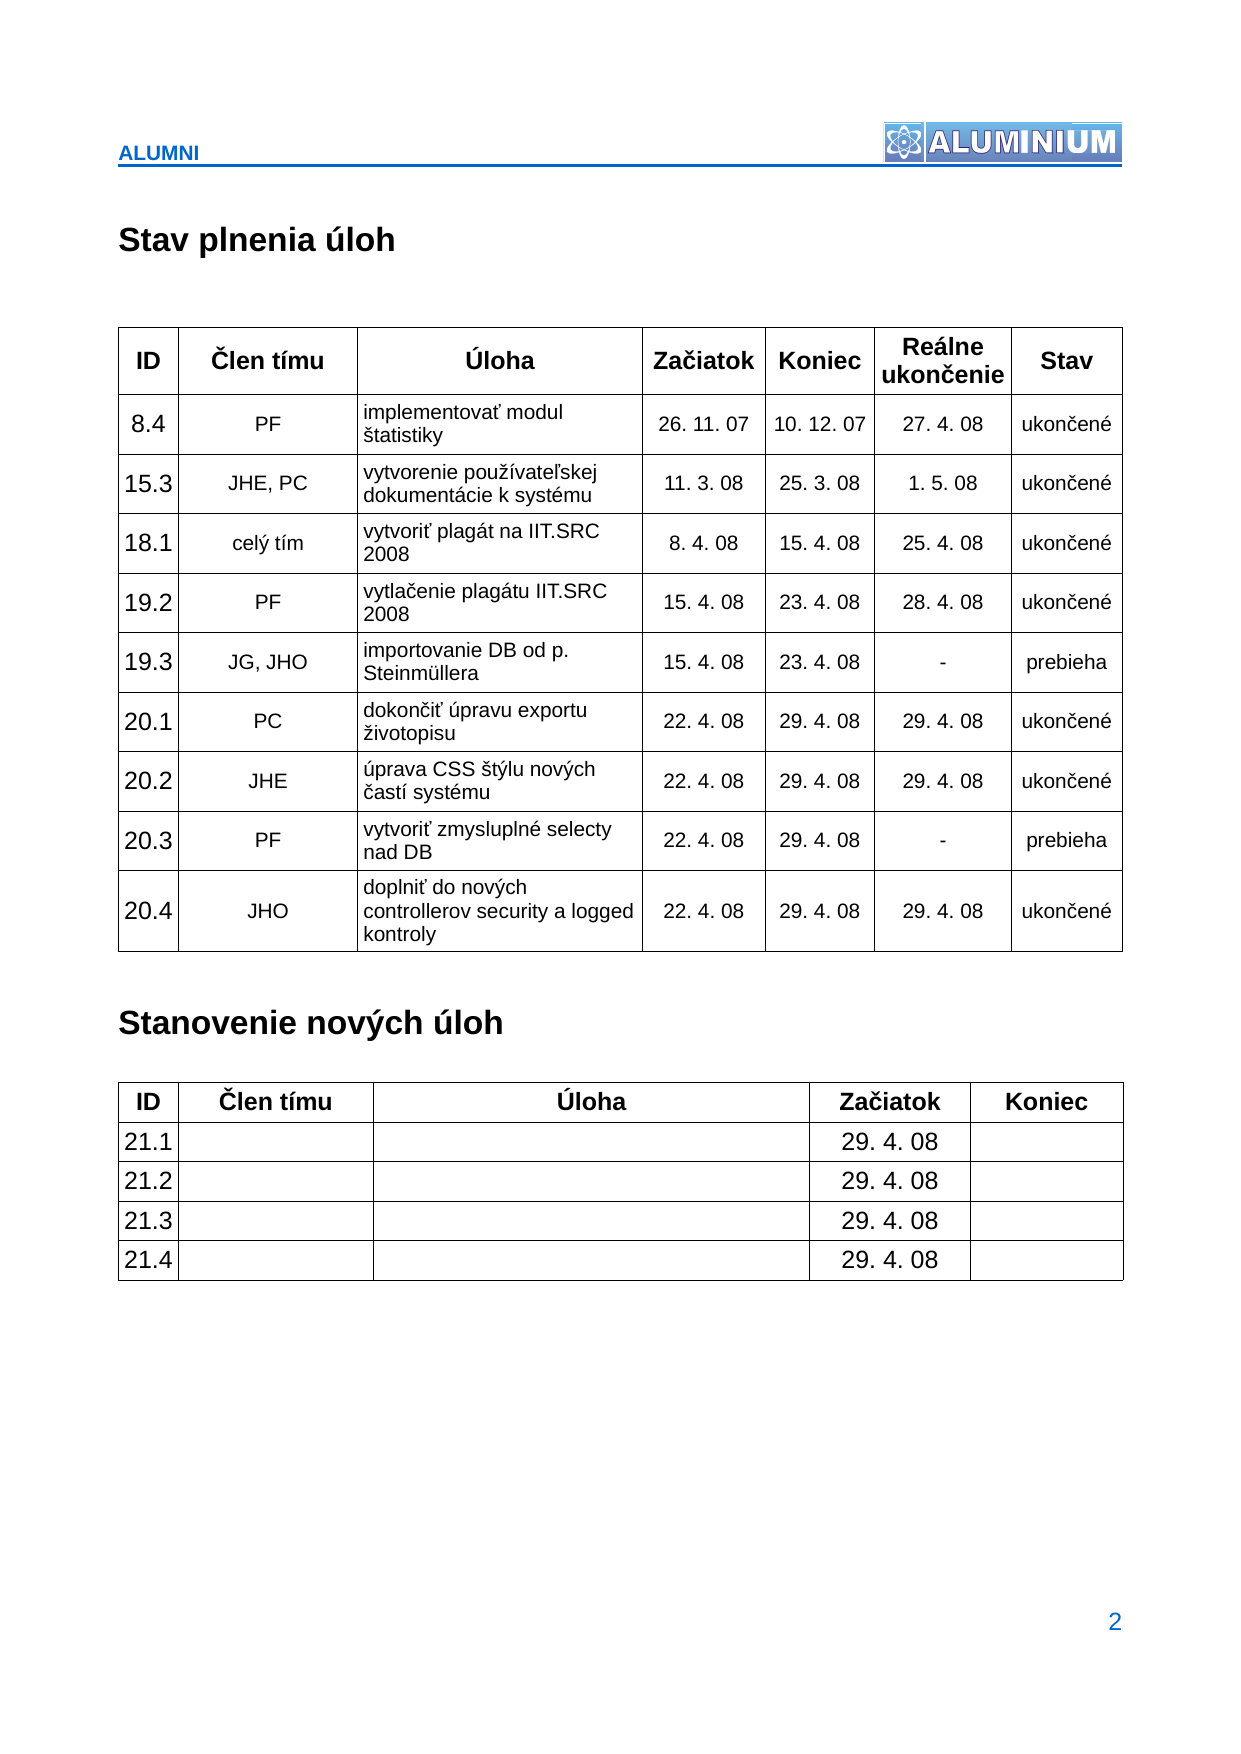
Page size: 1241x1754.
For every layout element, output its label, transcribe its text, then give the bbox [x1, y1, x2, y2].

table_header ID [119, 1083, 178, 1122]
table_cell prebieha [1012, 633, 1122, 692]
table_cell 29. 4. 08 [810, 1202, 970, 1240]
table_cell 20.1 [119, 693, 178, 751]
table_header Člen tímu [179, 328, 357, 394]
table_cell vytlačenie plagátu IIT.SRC 2008 [358, 574, 642, 632]
table_header Reálne ukončenie [875, 328, 1011, 394]
table_cell 21.4 [119, 1241, 178, 1280]
table_cell JHE, PC [179, 455, 357, 513]
table_cell 1. 5. 08 [875, 455, 1011, 513]
table_cell [374, 1241, 809, 1280]
table_cell 29. 4. 08 [875, 871, 1011, 951]
table_cell 22. 4. 08 [643, 812, 765, 870]
subtitle Stanovenie nových úloh [118, 1004, 1122, 1042]
table_cell JHO [179, 871, 357, 951]
subtitle Stav plnenia úloh [118, 221, 1122, 258]
table_cell 19.2 [119, 574, 178, 632]
table_cell 23. 4. 08 [766, 574, 874, 632]
table_cell 29. 4. 08 [766, 812, 874, 870]
table_cell ukončené [1012, 455, 1122, 513]
table_cell JG, JHO [179, 633, 357, 692]
table_cell 29. 4. 08 [810, 1162, 970, 1201]
table_header Stav [1012, 328, 1122, 394]
table_cell [179, 1123, 373, 1161]
table_cell 8. 4. 08 [643, 514, 765, 573]
table_cell 29. 4. 08 [875, 752, 1011, 811]
table_cell ukončené [1012, 395, 1122, 454]
table_cell - [875, 633, 1011, 692]
table_cell 25. 3. 08 [766, 455, 874, 513]
table_cell 28. 4. 08 [875, 574, 1011, 632]
table_cell PF [179, 395, 357, 454]
table_cell 19.3 [119, 633, 178, 692]
table_cell dokončiť úpravu exportu životopisu [358, 693, 642, 751]
table_cell ukončené [1012, 574, 1122, 632]
table_cell vytvoriť plagát na IIT.SRC 2008 [358, 514, 642, 573]
table_cell PC [179, 693, 357, 751]
table_header Člen tímu [179, 1083, 373, 1122]
table_cell - [875, 812, 1011, 870]
table_cell 20.3 [119, 812, 178, 870]
table_cell ukončené [1012, 871, 1122, 951]
table_cell 22. 4. 08 [643, 871, 765, 951]
table_cell implementovať modul štatistiky [358, 395, 642, 454]
table_cell 11. 3. 08 [643, 455, 765, 513]
table_cell 15. 4. 08 [766, 514, 874, 573]
table_cell PF [179, 812, 357, 870]
table_cell [374, 1202, 809, 1240]
table_cell [179, 1241, 373, 1280]
table_cell 29. 4. 08 [766, 693, 874, 751]
table_cell importovanie DB od p. Steinmüllera [358, 633, 642, 692]
table_cell 27. 4. 08 [875, 395, 1011, 454]
table_cell 26. 11. 07 [643, 395, 765, 454]
table_cell 21.1 [119, 1123, 178, 1161]
table_cell vytvoriť zmysluplné selecty nad DB [358, 812, 642, 870]
table_cell 20.2 [119, 752, 178, 811]
table_cell úprava CSS štýlu nových častí systému [358, 752, 642, 811]
table_cell 29. 4. 08 [875, 693, 1011, 751]
table_cell [374, 1162, 809, 1201]
table_cell 22. 4. 08 [643, 693, 765, 751]
table_header ID [119, 328, 178, 394]
table_cell ukončené [1012, 514, 1122, 573]
table_cell [179, 1162, 373, 1201]
table_cell 20.4 [119, 871, 178, 951]
table_cell vytvorenie používateľskej dokumentácie k systému [358, 455, 642, 513]
table_cell JHE [179, 752, 357, 811]
table_cell 25. 4. 08 [875, 514, 1011, 573]
table_header Koniec [766, 328, 874, 394]
table_cell [374, 1123, 809, 1161]
table_cell 21.2 [119, 1162, 178, 1201]
table_cell 8.4 [119, 395, 178, 454]
table_cell [971, 1123, 1123, 1161]
table_cell 22. 4. 08 [643, 752, 765, 811]
table_cell 29. 4. 08 [810, 1123, 970, 1161]
table_cell 15. 4. 08 [643, 574, 765, 632]
table_cell PF [179, 574, 357, 632]
table_cell 15.3 [119, 455, 178, 513]
table_cell 10. 12. 07 [766, 395, 874, 454]
table_header Koniec [971, 1083, 1123, 1122]
table_cell 23. 4. 08 [766, 633, 874, 692]
table_cell doplniť do nových controllerov security a logged kontroly [358, 871, 642, 951]
table_cell 21.3 [119, 1202, 178, 1240]
table_cell [179, 1202, 373, 1240]
table_header Začiatok [810, 1083, 970, 1122]
table_cell [971, 1241, 1123, 1280]
table_cell ukončené [1012, 752, 1122, 811]
table_cell prebieha [1012, 812, 1122, 870]
table_cell 29. 4. 08 [766, 871, 874, 951]
table_cell 18.1 [119, 514, 178, 573]
table_cell [971, 1202, 1123, 1240]
table_cell 29. 4. 08 [766, 752, 874, 811]
table_cell [971, 1162, 1123, 1201]
table_cell celý tím [179, 514, 357, 573]
table_cell ukončené [1012, 693, 1122, 751]
table_header Úloha [374, 1083, 809, 1122]
table_header Začiatok [643, 328, 765, 394]
table_cell 15. 4. 08 [643, 633, 765, 692]
table_header Úloha [358, 328, 642, 394]
table_cell 29. 4. 08 [810, 1241, 970, 1280]
